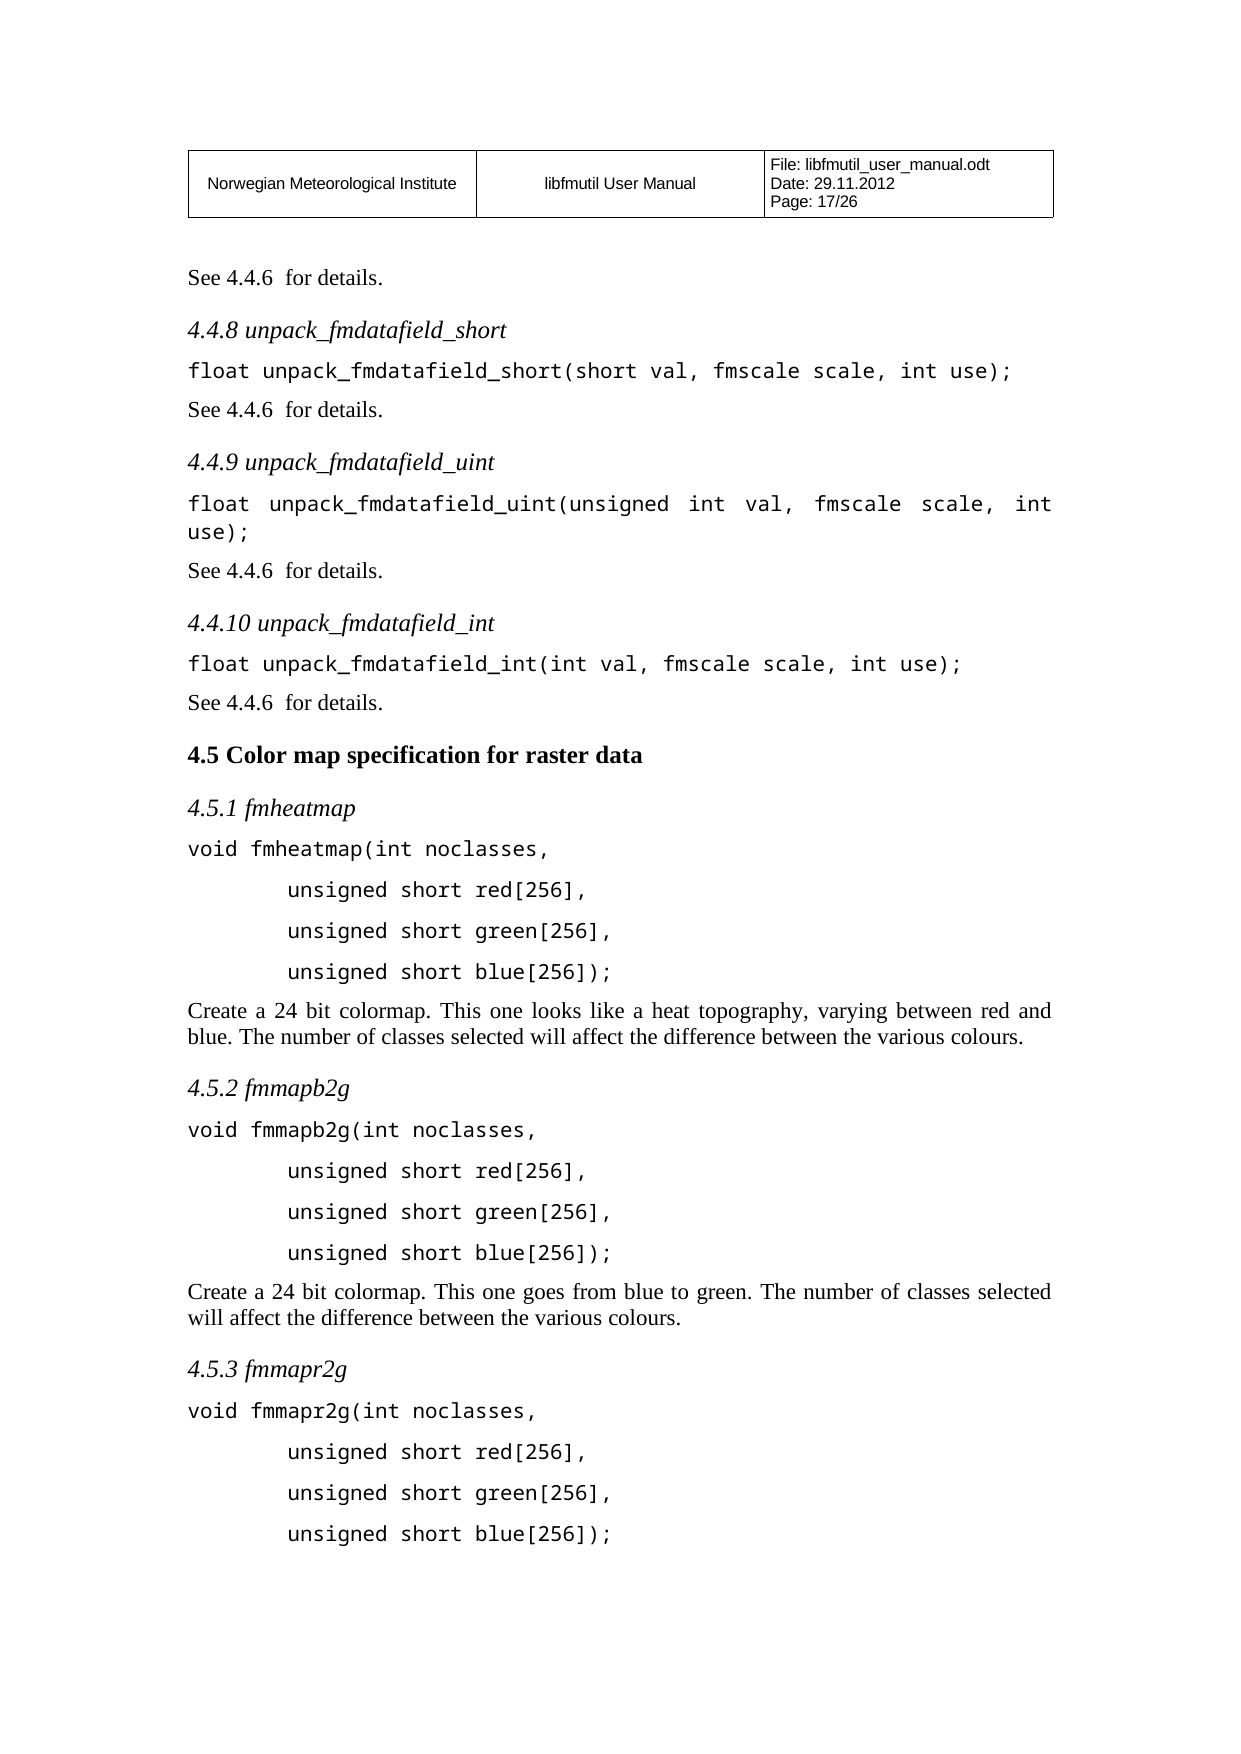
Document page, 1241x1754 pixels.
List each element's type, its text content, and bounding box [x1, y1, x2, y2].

text void fmmapr2g(int noclasses, [187, 1396, 1053, 1424]
text unsigned short blue[256]); [187, 957, 1053, 986]
text unsigned short green[256], [187, 1478, 1053, 1506]
text float unpack_fmdatafield_int(int val, fmscale scale, int use); [187, 649, 1053, 678]
text Create a 24 bit colormap. This one goes from blue to green. The number of classes selected will affect the difference between the various colours. [187, 1279, 1053, 1330]
text unsigned short green[256], [187, 1197, 1053, 1226]
text unsigned short red[256], [187, 1156, 1053, 1184]
text unsigned short blue[256]); [187, 1238, 1053, 1267]
text See 4.4.6 for details. [187, 265, 1053, 291]
subtitle Color map specification for raster data [187, 741, 1053, 769]
subtitle fmheatmap [187, 794, 1053, 822]
text void fmmapb2g(int noclasses, [187, 1115, 1053, 1143]
text unsigned short red[256], [187, 875, 1053, 904]
subtitle fmmapr2g [187, 1355, 1053, 1383]
text float unpack_fmdatafield_uint(unsigned int val, fmscale scale, int use); [187, 488, 1053, 546]
text unsigned short blue[256]); [187, 1519, 1053, 1547]
text void fmheatmap(int noclasses, [187, 834, 1053, 863]
text See 4.4.6 for details. [187, 558, 1053, 583]
subtitle fmmapb2g [187, 1074, 1053, 1102]
subtitle unpack_fmdatafield_uint [187, 448, 1053, 476]
subtitle unpack_fmdatafield_short [187, 316, 1053, 344]
text See 4.4.6 for details. [187, 397, 1053, 423]
text unsigned short red[256], [187, 1437, 1053, 1465]
text See 4.4.6 for details. [187, 690, 1053, 716]
text unsigned short green[256], [187, 916, 1053, 945]
text Create a 24 bit colormap. This one looks like a heat topography, varying between red and blue. The number of classes selected will affect the difference between the various colours. [187, 998, 1053, 1049]
subtitle unpack_fmdatafield_int [187, 608, 1053, 637]
text float unpack_fmdatafield_short(short val, fmscale scale, int use); [187, 356, 1053, 385]
